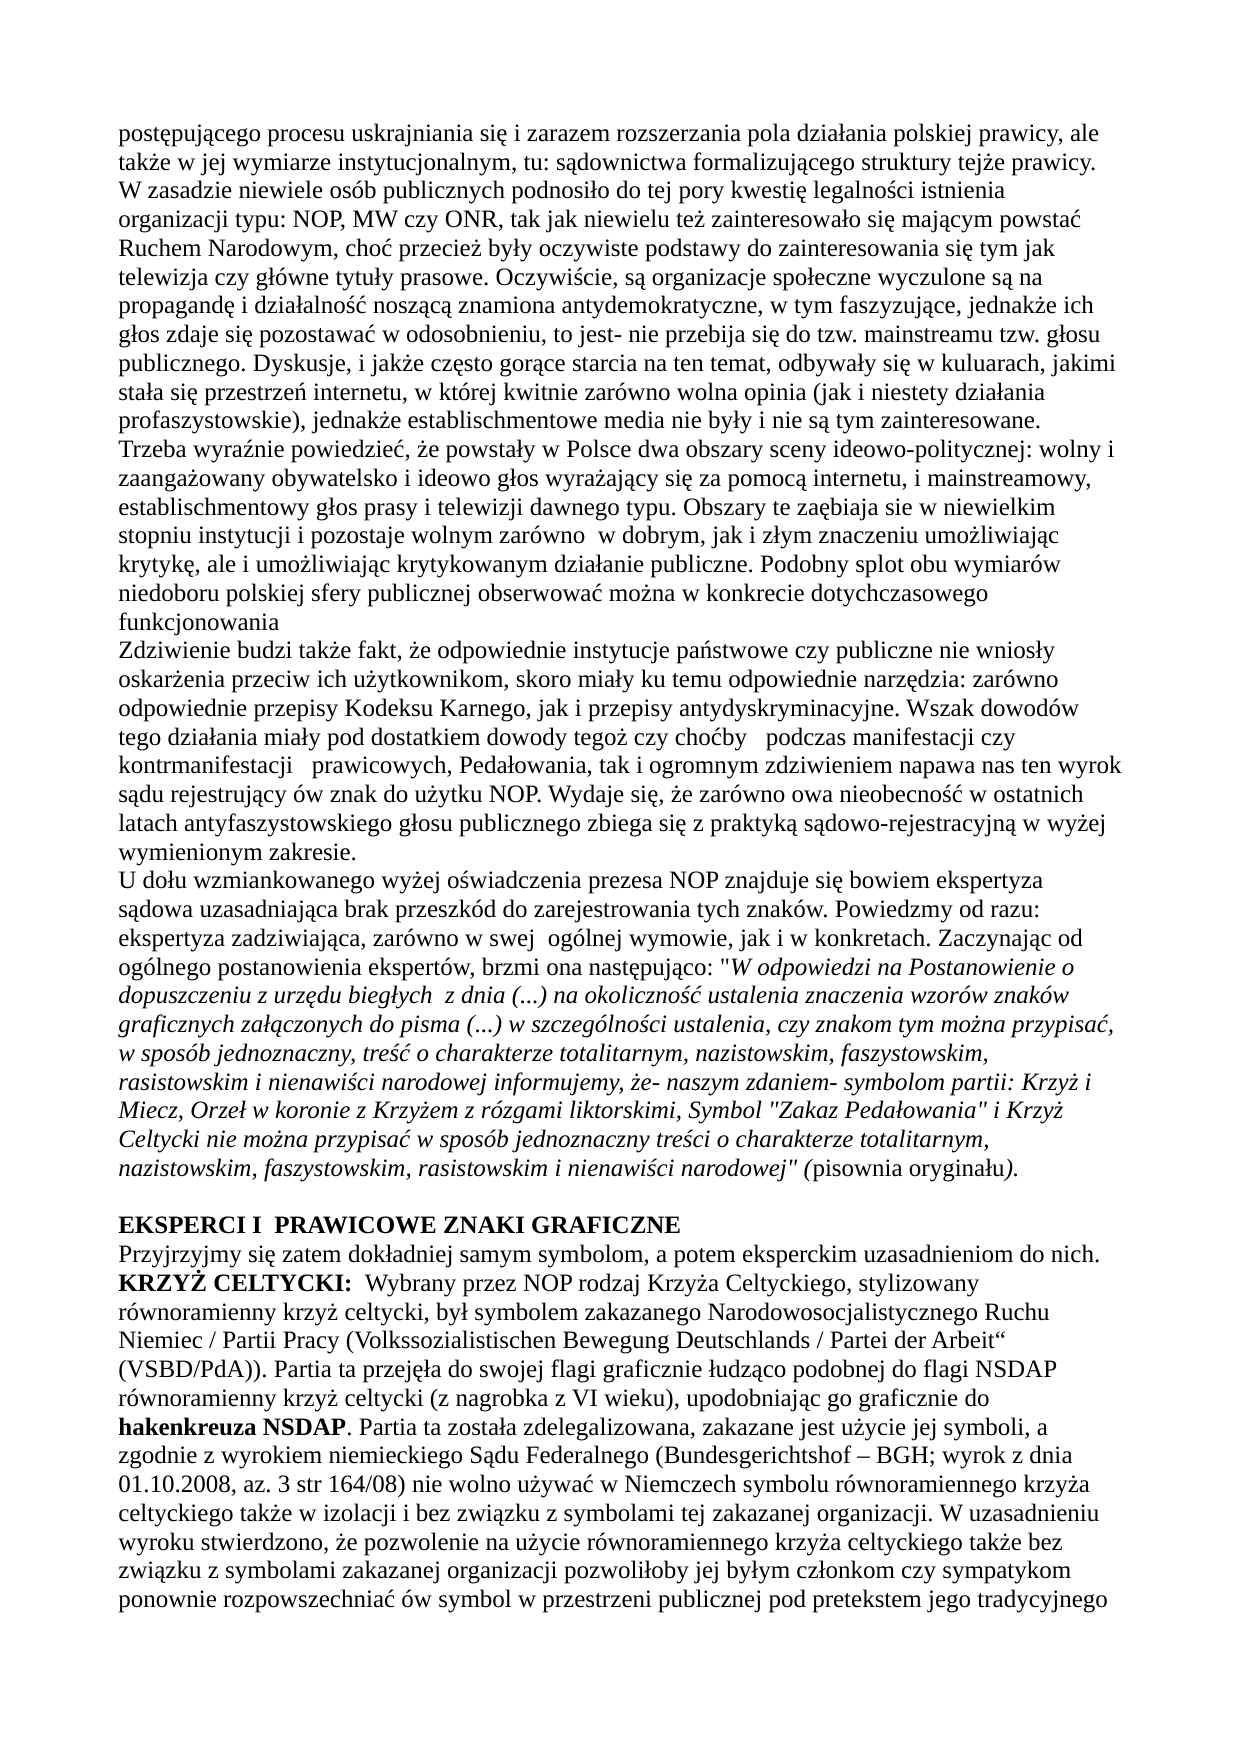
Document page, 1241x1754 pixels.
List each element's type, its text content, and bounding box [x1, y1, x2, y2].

text Zdziwienie budzi także fakt, że odpowiednie instytucje państwowe czy publiczne nie wniosły oskarżenia przeciw ich użytkownikom, skoro miały ku temu odpowiednie narzędzia: zarówno odpowiednie przepisy Kodeksu Karnego, jak i przepisy antydyskryminacyjne. Wszak dowodów tego działania miały pod dostatkiem dowody tegoż czy choćby podczas manifestacji czy kontrmanifestacji prawicowych, Pedałowania, tak i ogromnym zdziwieniem napawa nas ten wyrok sądu rejestrujący ów znak do użytku NOP. Wydaje się, że zarówno owa nieobecność w ostatnich latach antyfaszystowskiego głosu publicznego zbiega się z praktyką sądowo-rejestracyjną w wyżej wymienionym zakresie. [118, 636, 1122, 866]
text Przyjrzyjmy się zatem dokładniej samym symbolom, a potem eksperckim uzasadnieniom do nich. [118, 1239, 1122, 1268]
text postępującego procesu uskrajniania się i zarazem rozszerzania pola działania polskiej prawicy, ale także w jej wymiarze instytucjonalnym, tu: sądownictwa formalizującego struktury tejże prawicy. W zasadzie niewiele osób publicznych podnosiło do tej pory kwestię legalności istnienia organizacji typu: NOP, MW czy ONR, tak jak niewielu też zainteresowało się mającym powstać Ruchem Narodowym, choć przecież były oczywiste podstawy do zainteresowania się tym jak telewizja czy główne tytuły prasowe. Oczywiście, są organizacje społeczne wyczulone są na propagandę i działalność noszącą znamiona antydemokratyczne, w tym faszyzujące, jednakże ich głos zdaje się pozostawać w odosobnieniu, to jest- nie przebija się do tzw. mainstreamu tzw. głosu publicznego. Dyskusje, i jakże często gorące starcia na ten temat, odbywały się w kuluarach, jakimi stała się przestrzeń internetu, w której kwitnie zarówno wolna opinia (jak i niestety działania profaszystowskie), jednakże establischmentowe media nie były i nie są tym zainteresowane. Trzeba wyraźnie powiedzieć, że powstały w Polsce dwa obszary sceny ideowo-politycznej: wolny i zaangażowany obywatelsko i ideowo głos wyrażający się za pomocą internetu, i mainstreamowy, establischmentowy głos prasy i telewizji dawnego typu. Obszary te zaębiaja sie w niewielkim stopniu instytucji i pozostaje wolnym zarówno w dobrym, jak i złym znaczeniu umożliwiając krytykę, ale i umożliwiając krytykowanym działanie publiczne. Podobny splot obu wymiarów niedoboru polskiej sfery publicznej obserwować można w konkrecie dotychczasowego funkcjonowania [118, 118, 1122, 636]
text EKSPERCI I PRAWICOWE ZNAKI GRAFICZNE [118, 1211, 1122, 1239]
text KRZYŻ CELTYCKI: Wybrany przez NOP rodzaj Krzyża Celtyckiego, stylizowany równoramienny krzyż celtycki, był symbolem zakazanego Narodowosocjalistycznego Ruchu Niemiec / Partii Pracy (Volkssozialistischen Bewegung Deutschlands / Partei der Arbeit“ (VSBD/PdA)). Partia ta przejęła do swojej flagi graficznie łudząco podobnej do flagi NSDAP równoramienny krzyż celtycki (z nagrobka z VI wieku), upodobniając go graficznie do hakenkreuza NSDAP. Partia ta została zdelegalizowana, zakazane jest użycie jej symboli, a zgodnie z wyrokiem niemieckiego Sądu Federalnego (Bundesgerichtshof – BGH; wyrok z dnia 01.10.2008, az. 3 str 164/08) nie wolno używać w Niemczech symbolu równoramiennego krzyża celtyckiego także w izolacji i bez związku z symbolami tej zakazanej organizacji. W uzasadnieniu wyroku stwierdzono, że pozwolenie na użycie równoramiennego krzyża celtyckiego także bez związku z symbolami zakazanej organizacji pozwoliłoby jej byłym członkom czy sympatykom ponownie rozpowszechniać ów symbol w przestrzeni publicznej pod pretekstem jego tradycyjnego [118, 1268, 1122, 1613]
text U dołu wzmiankowanego wyżej oświadczenia prezesa NOP znajduje się bowiem ekspertyza sądowa uzasadniająca brak przeszkód do zarejestrowania tych znaków. Powiedzmy od razu: ekspertyza zadziwiająca, zarówno w swej ogólnej wymowie, jak i w konkretach. Zaczynając od ogólnego postanowienia ekspertów, brzmi ona następująco: "W odpowiedzi na Postanowienie o dopuszczeniu z urzędu biegłych z dnia (...) na okoliczność ustalenia znaczenia wzorów znaków graficznych załączonych do pisma (...) w szczególności ustalenia, czy znakom tym można przypisać, w sposób jednoznaczny, treść o charakterze totalitarnym, nazistowskim, faszystowskim, rasistowskim i nienawiści narodowej informujemy, że- naszym zdaniem- symbolom partii: Krzyż i Miecz, Orzeł w koronie z Krzyżem z rózgami liktorskimi, Symbol "Zakaz Pedałowania" i Krzyż Celtycki nie można przypisać w sposób jednoznaczny treści o charakterze totalitarnym, nazistowskim, faszystowskim, rasistowskim i nienawiści narodowej" (pisownia oryginału). [118, 866, 1122, 1182]
